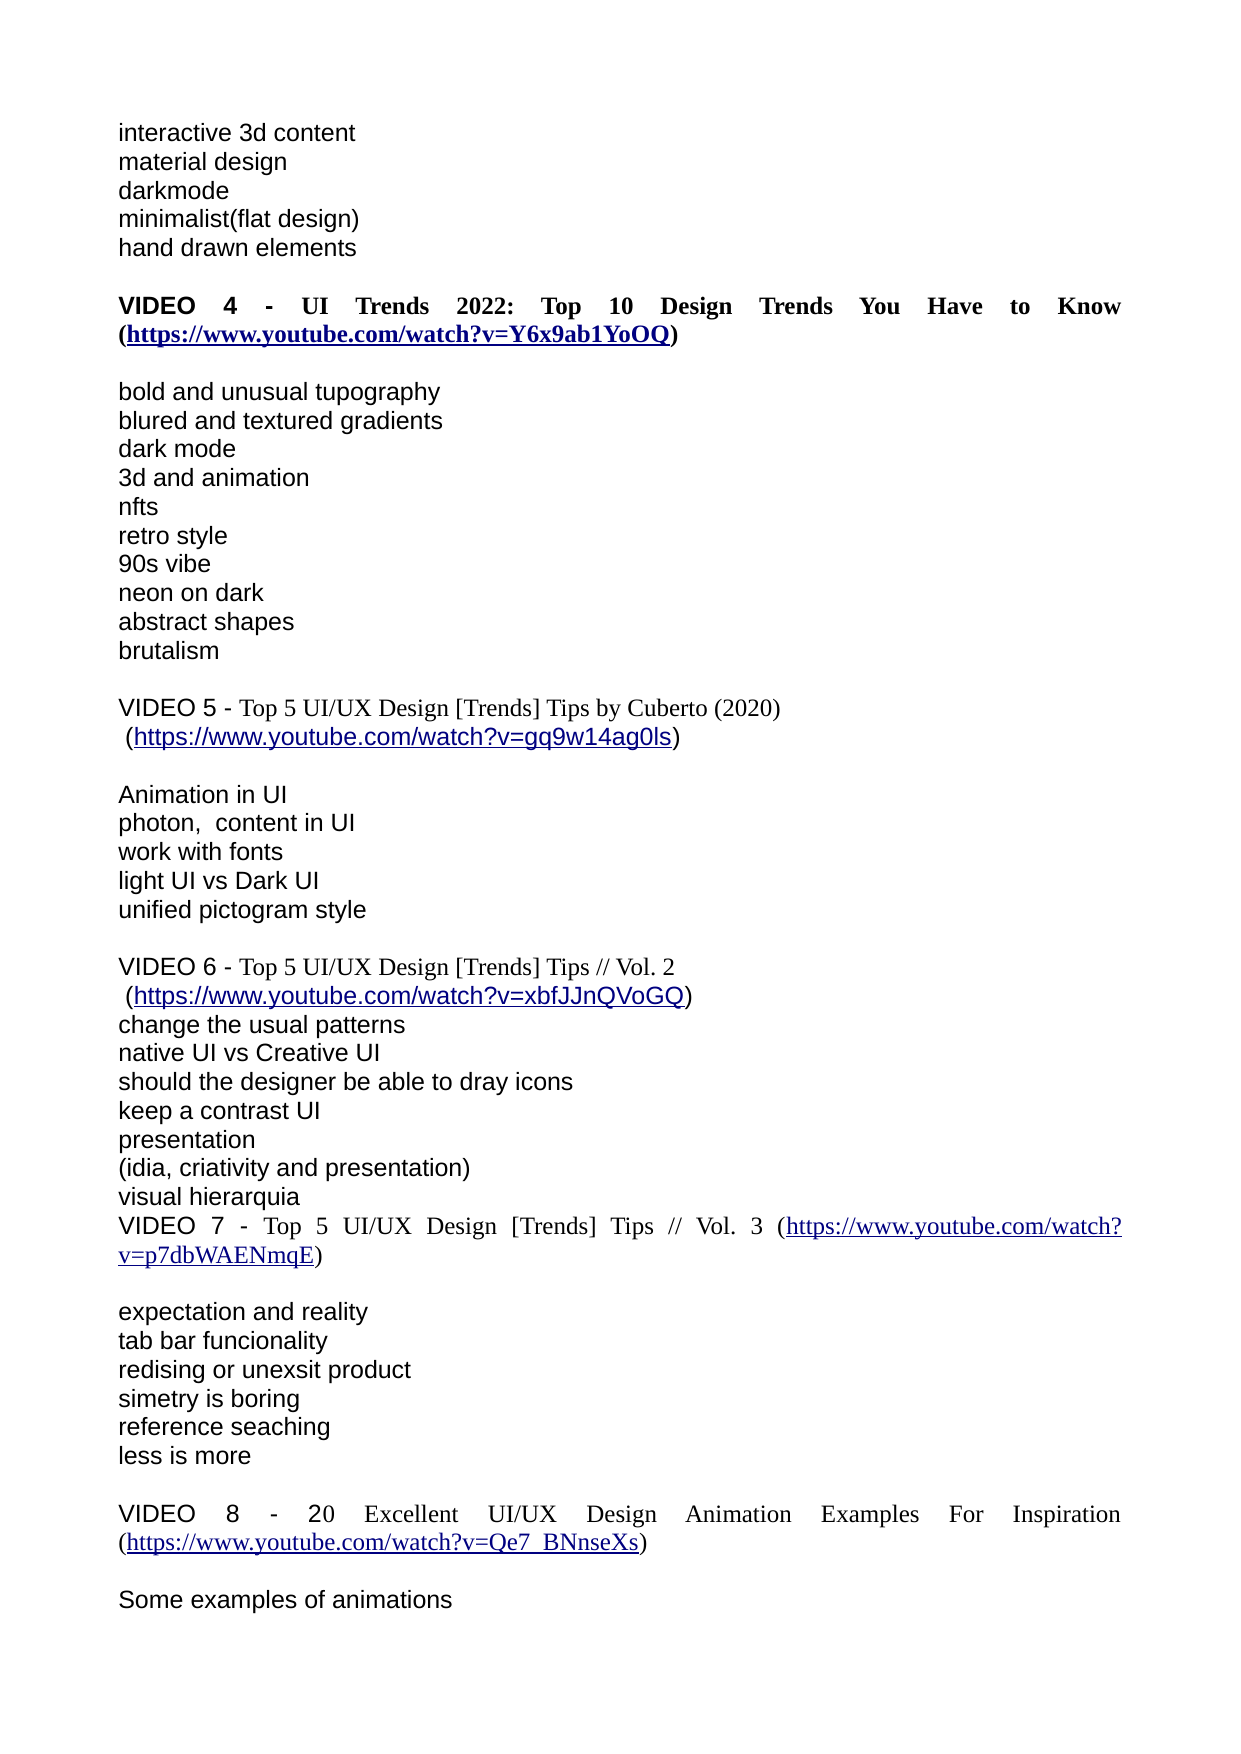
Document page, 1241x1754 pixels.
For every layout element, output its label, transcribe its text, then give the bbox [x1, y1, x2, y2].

text keep a contrast UI [118, 1096, 1122, 1125]
text tab bar funcionality [118, 1326, 1122, 1355]
text VIDEO 8 - 20 Excellent UI/UX Design Animation Examples For Inspiration (https://www.youtube.com/watch?v=Qe7_BNnseXs) [118, 1498, 1122, 1556]
text abstract shapes [118, 607, 1122, 636]
text expectation and reality [118, 1297, 1122, 1326]
text hand drawn elements [118, 233, 1122, 262]
text VIDEO 6 - Top 5 UI/UX Design [Trends] Tips // Vol. 2 [118, 952, 1122, 981]
text retro style [118, 521, 1122, 549]
text minimalist(flat design) [118, 204, 1122, 233]
text brutalism [118, 636, 1122, 664]
text material design [118, 147, 1122, 176]
text darkmode [118, 176, 1122, 204]
text Some examples of animations [118, 1585, 1122, 1614]
text VIDEO 4 - UI Trends 2022: Top 10 Design Trends You Have to Know (https://www.youtube.com/watch?v=Y6x9ab1YoOQ) [118, 291, 1122, 348]
text dark mode [118, 434, 1122, 463]
text reference seaching [118, 1412, 1122, 1441]
text VIDEO 5 - Top 5 UI/UX Design [Trends] Tips by Cuberto (2020) [118, 693, 1122, 722]
text should the designer be able to dray icons [118, 1067, 1122, 1096]
text work with fonts [118, 837, 1122, 866]
text change the usual patterns [118, 1010, 1122, 1038]
text unified pictogram style [118, 894, 1122, 923]
text simetry is boring [118, 1383, 1122, 1412]
text light UI vs Dark UI [118, 866, 1122, 894]
text (https://www.youtube.com/watch?v=gq9w14ag0ls) [118, 722, 1122, 751]
text photon, content in UI [118, 808, 1122, 837]
text less is more [118, 1441, 1122, 1470]
text interactive 3d content [118, 118, 1122, 147]
text Animation in UI [118, 779, 1122, 808]
text bold and unusual tupography [118, 377, 1122, 406]
text nfts [118, 492, 1122, 521]
text (idia, criativity and presentation) [118, 1153, 1122, 1182]
text blured and textured gradients [118, 406, 1122, 434]
text presentation [118, 1125, 1122, 1153]
text 90s vibe [118, 549, 1122, 578]
text (https://www.youtube.com/watch?v=xbfJJnQVoGQ) [118, 981, 1122, 1010]
text VIDEO 7 - Top 5 UI/UX Design [Trends] Tips // Vol. 3 (https://www.youtube.com/watch?v=p7dbWAENmqE) [118, 1211, 1122, 1268]
text 3d and animation [118, 463, 1122, 492]
text redising or unexsit product [118, 1355, 1122, 1383]
text native UI vs Creative UI [118, 1038, 1122, 1067]
text visual hierarquia [118, 1182, 1122, 1211]
text neon on dark [118, 578, 1122, 607]
